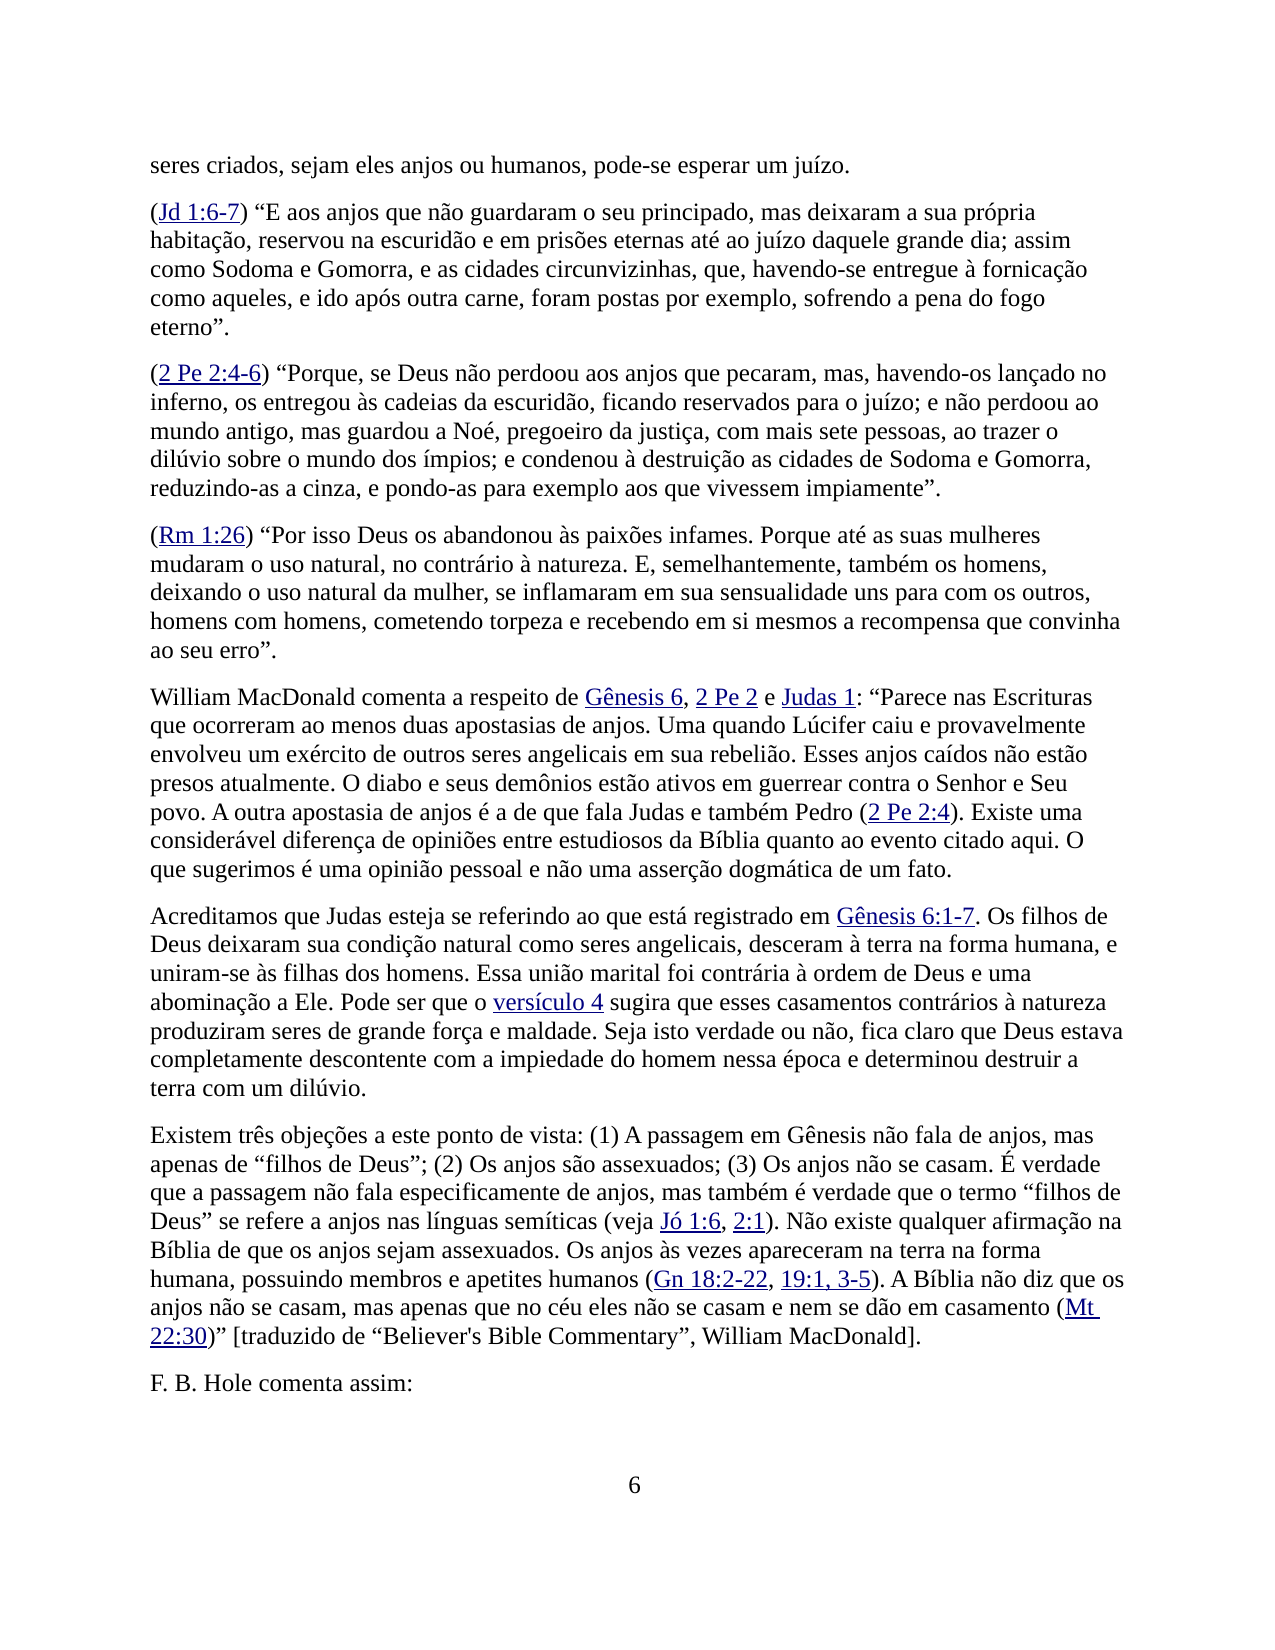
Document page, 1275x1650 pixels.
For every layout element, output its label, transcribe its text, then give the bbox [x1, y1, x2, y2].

text William MacDonald comenta a respeito de Gênesis 6, 2 Pe 2 e Judas 1: “Parece nas Escrituras que ocorreram ao menos duas apostasias de anjos. Uma quando Lúcifer caiu e provavelmente envolveu um exército de outros seres angelicais em sua rebelião. Esses anjos caídos não estão presos atualmente. O diabo e seus demônios estão ativos em guerrear contra o Senhor e Seu povo. A outra apostasia de anjos é a de que fala Judas e também Pedro (2 Pe 2:4). Existe uma considerável diferença de opiniões entre estudiosos da Bíblia quanto ao evento citado aqui. O que sugerimos é uma opinião pessoal e não uma asserção dogmática de um fato. [150, 682, 1125, 883]
text (Jd 1:6-7) “E aos anjos que não guardaram o seu principado, mas deixaram a sua própria habitação, reservou na escuridão e em prisões eternas até ao juízo daquele grande dia; assim como Sodoma e Gomorra, e as cidades circunvizinhas, que, havendo-se entregue à fornicação como aqueles, e ido após outra carne, foram postas por exemplo, sofrendo a pena do fogo eterno”. [150, 197, 1125, 340]
text Existem três objeções a este ponto de vista: (1) A passagem em Gênesis não fala de anjos, mas apenas de “filhos de Deus”; (2) Os anjos são assexuados; (3) Os anjos não se casam. É verdade que a passagem não fala especificamente de anjos, mas também é verdade que o termo “filhos de Deus” se refere a anjos nas línguas semíticas (veja Jó 1:6, 2:1). Não existe qualquer afirmação na Bíblia de que os anjos sejam assexuados. Os anjos às vezes apareceram na terra na forma humana, possuindo membros e apetites humanos (Gn 18:2-22, 19:1, 3-5). A Bíblia não diz que os anjos não se casam, mas apenas que no céu eles não se casam e nem se dão em casamento (Mt 22:30)” [traduzido de “Believer's Bible Commentary”, William MacDonald]. [150, 1120, 1125, 1350]
text (Rm 1:26) “Por isso Deus os abandonou às paixões infames. Porque até as suas mulheres mudaram o uso natural, no contrário à natureza. E, semelhantemente, também os homens, deixando o uso natural da mulher, se inflamaram em sua sensualidade uns para com os outros, homens com homens, cometendo torpeza e recebendo em si mesmos a recompensa que convinha ao seu erro”. [150, 520, 1125, 664]
text Acreditamos que Judas esteja se referindo ao que está registrado em Gênesis 6:1-7. Os filhos de Deus deixaram sua condição natural como seres angelicais, desceram à terra na forma humana, e uniram-se às filhas dos homens. Essa união marital foi contrária à ordem de Deus e uma abominação a Ele. Pode ser que o versículo 4 sugira que esses casamentos contrários à natureza produziram seres de grande força e maldade. Seja isto verdade ou não, fica claro que Deus estava completamente descontente com a impiedade do homem nessa época e determinou destruir a terra com um dilúvio. [150, 901, 1125, 1102]
text (2 Pe 2:4-6) “Porque, se Deus não perdoou aos anjos que pecaram, mas, havendo-os lançado no inferno, os entregou às cadeias da escuridão, ficando reservados para o juízo; e não perdoou ao mundo antigo, mas guardou a Noé, pregoeiro da justiça, com mais sete pessoas, ao trazer o dilúvio sobre o mundo dos ímpios; e condenou à destruição as cidades de Sodoma e Gomorra, reduzindo-as a cinza, e pondo-as para exemplo aos que vivessem impiamente”. [150, 358, 1125, 502]
text seres criados, sejam eles anjos ou humanos, pode-se esperar um juízo. [150, 150, 1125, 179]
text F. B. Hole comenta assim: [150, 1368, 1125, 1397]
